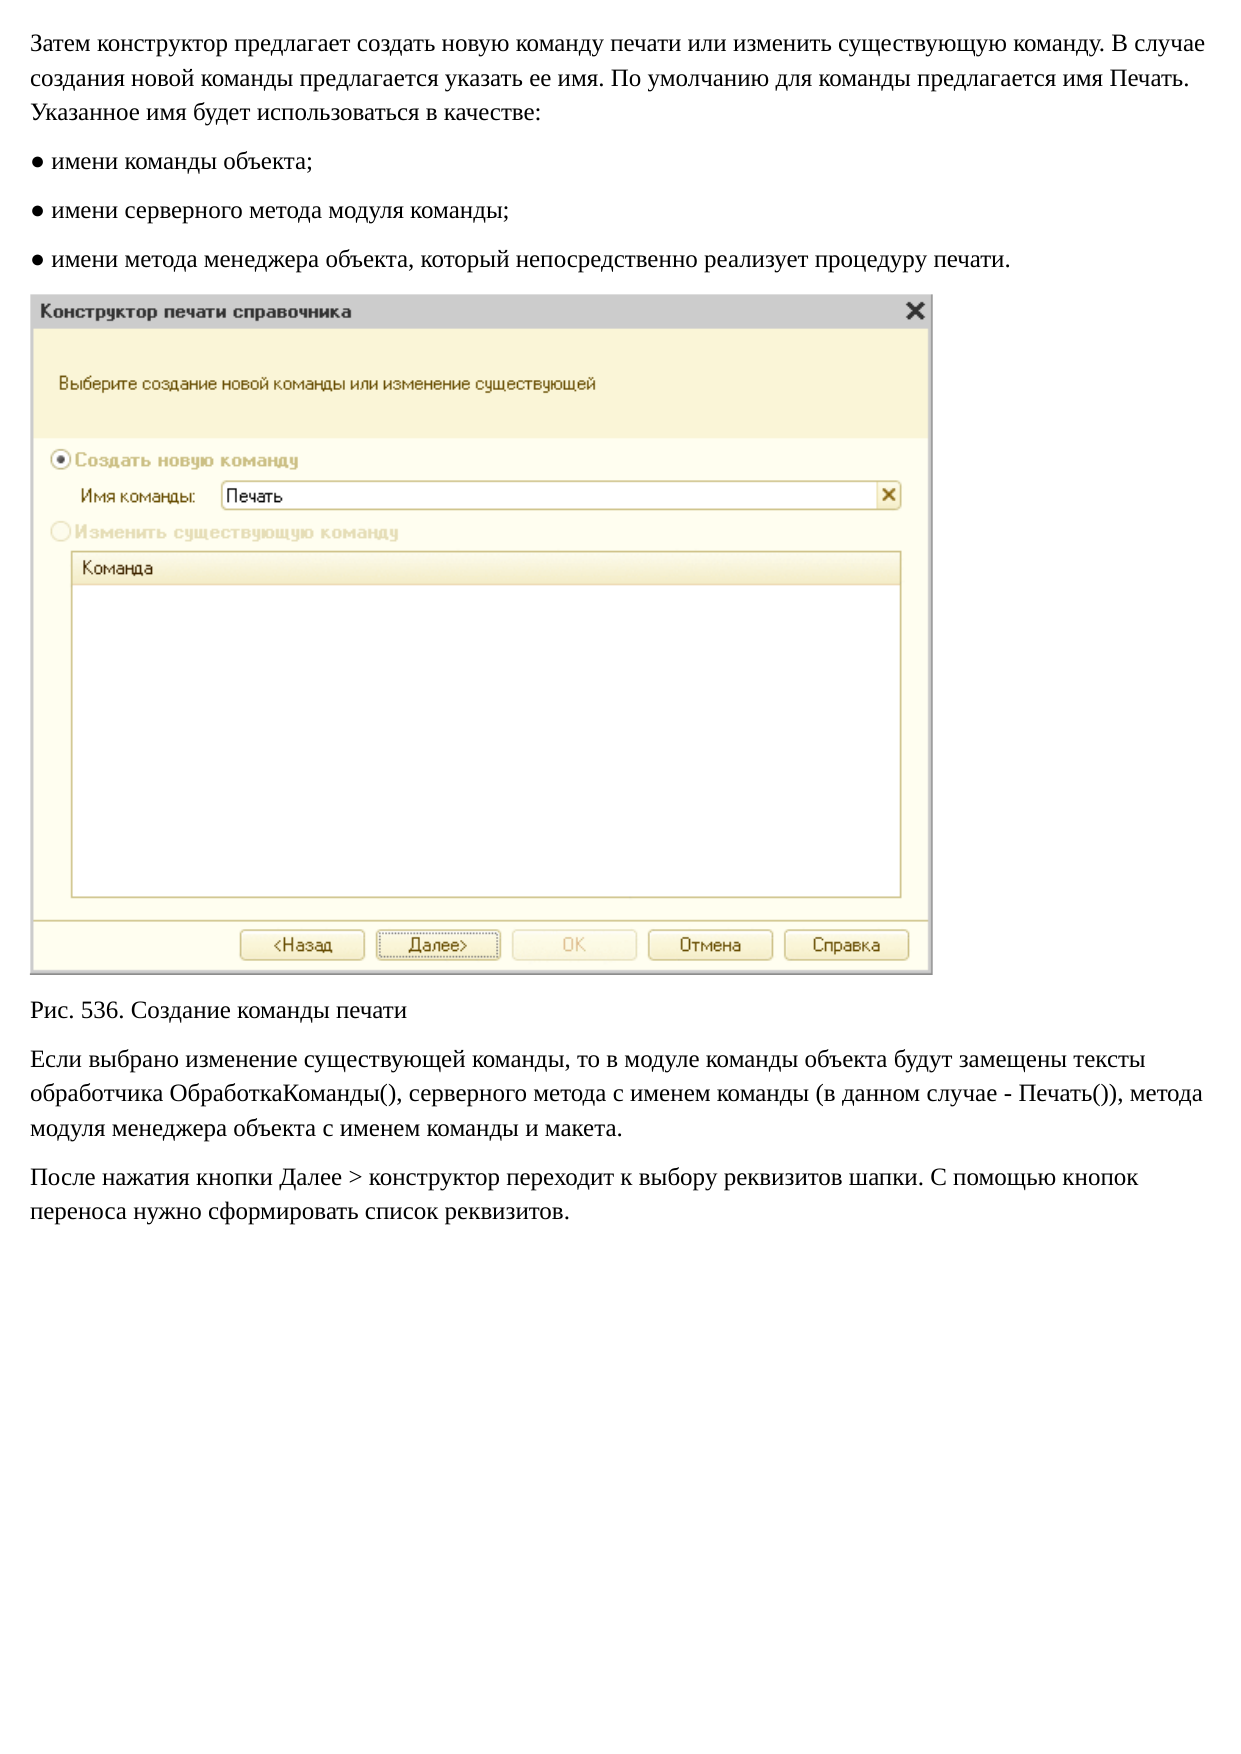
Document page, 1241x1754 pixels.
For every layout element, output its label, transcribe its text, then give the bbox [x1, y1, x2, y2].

picture [29, 293, 933, 975]
text ● имени метода менеджера объекта, который непосредственно реализует процедуру печати. [30, 244, 1211, 273]
text После нажатия кнопки Далее > конструктор переходит к выбору реквизитов шапки. С помощью кнопок переноса нужно сформировать список реквизитов. [30, 1162, 1211, 1225]
text ● имени серверного метода модуля команды; [30, 195, 1211, 224]
text ● имени команды объекта; [30, 146, 1211, 175]
text Рис. 536. Создание команды печати [30, 995, 1211, 1024]
text Затем конструктор предлагает создать новую команду печати или изменить существующую команду. В случае создания новой команды предлагается указать ее имя. По умолчанию для команды предлагается имя Печать. Указанное имя будет использоваться в качестве: [30, 28, 1211, 126]
text Если выбрано изменение существующей команды, то в модуле команды объекта будут замещены тексты обработчика ОбработкаКоманды(), серверного метода с именем команды (в данном случае ‑ Печать()), метода модуля менеджера объекта с именем команды и макета. [30, 1044, 1211, 1142]
